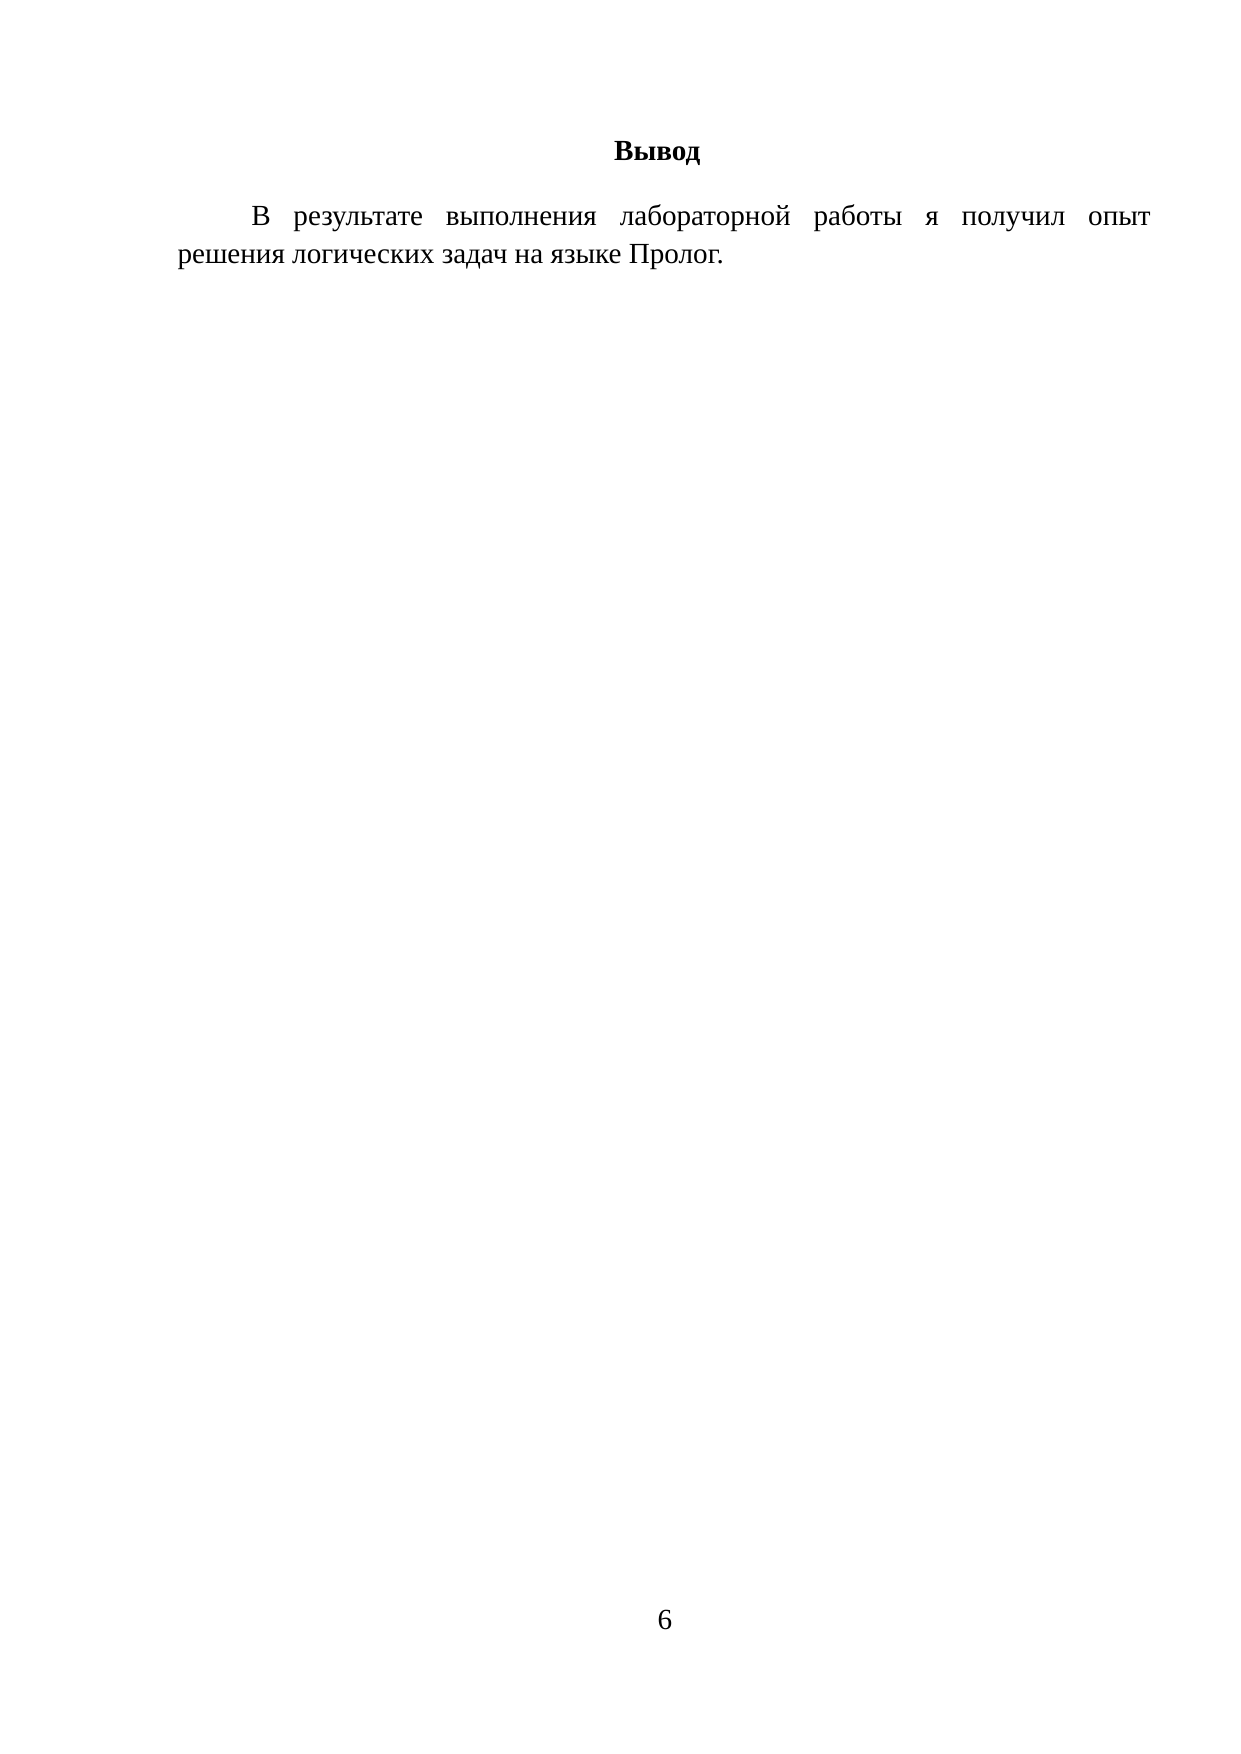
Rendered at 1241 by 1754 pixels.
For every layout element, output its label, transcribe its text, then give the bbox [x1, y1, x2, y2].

title Вывод [251, 133, 1063, 166]
text В результате выполнения лабораторной работы я получил опыт решения логических задач на языке Пролог. [177, 198, 1152, 270]
